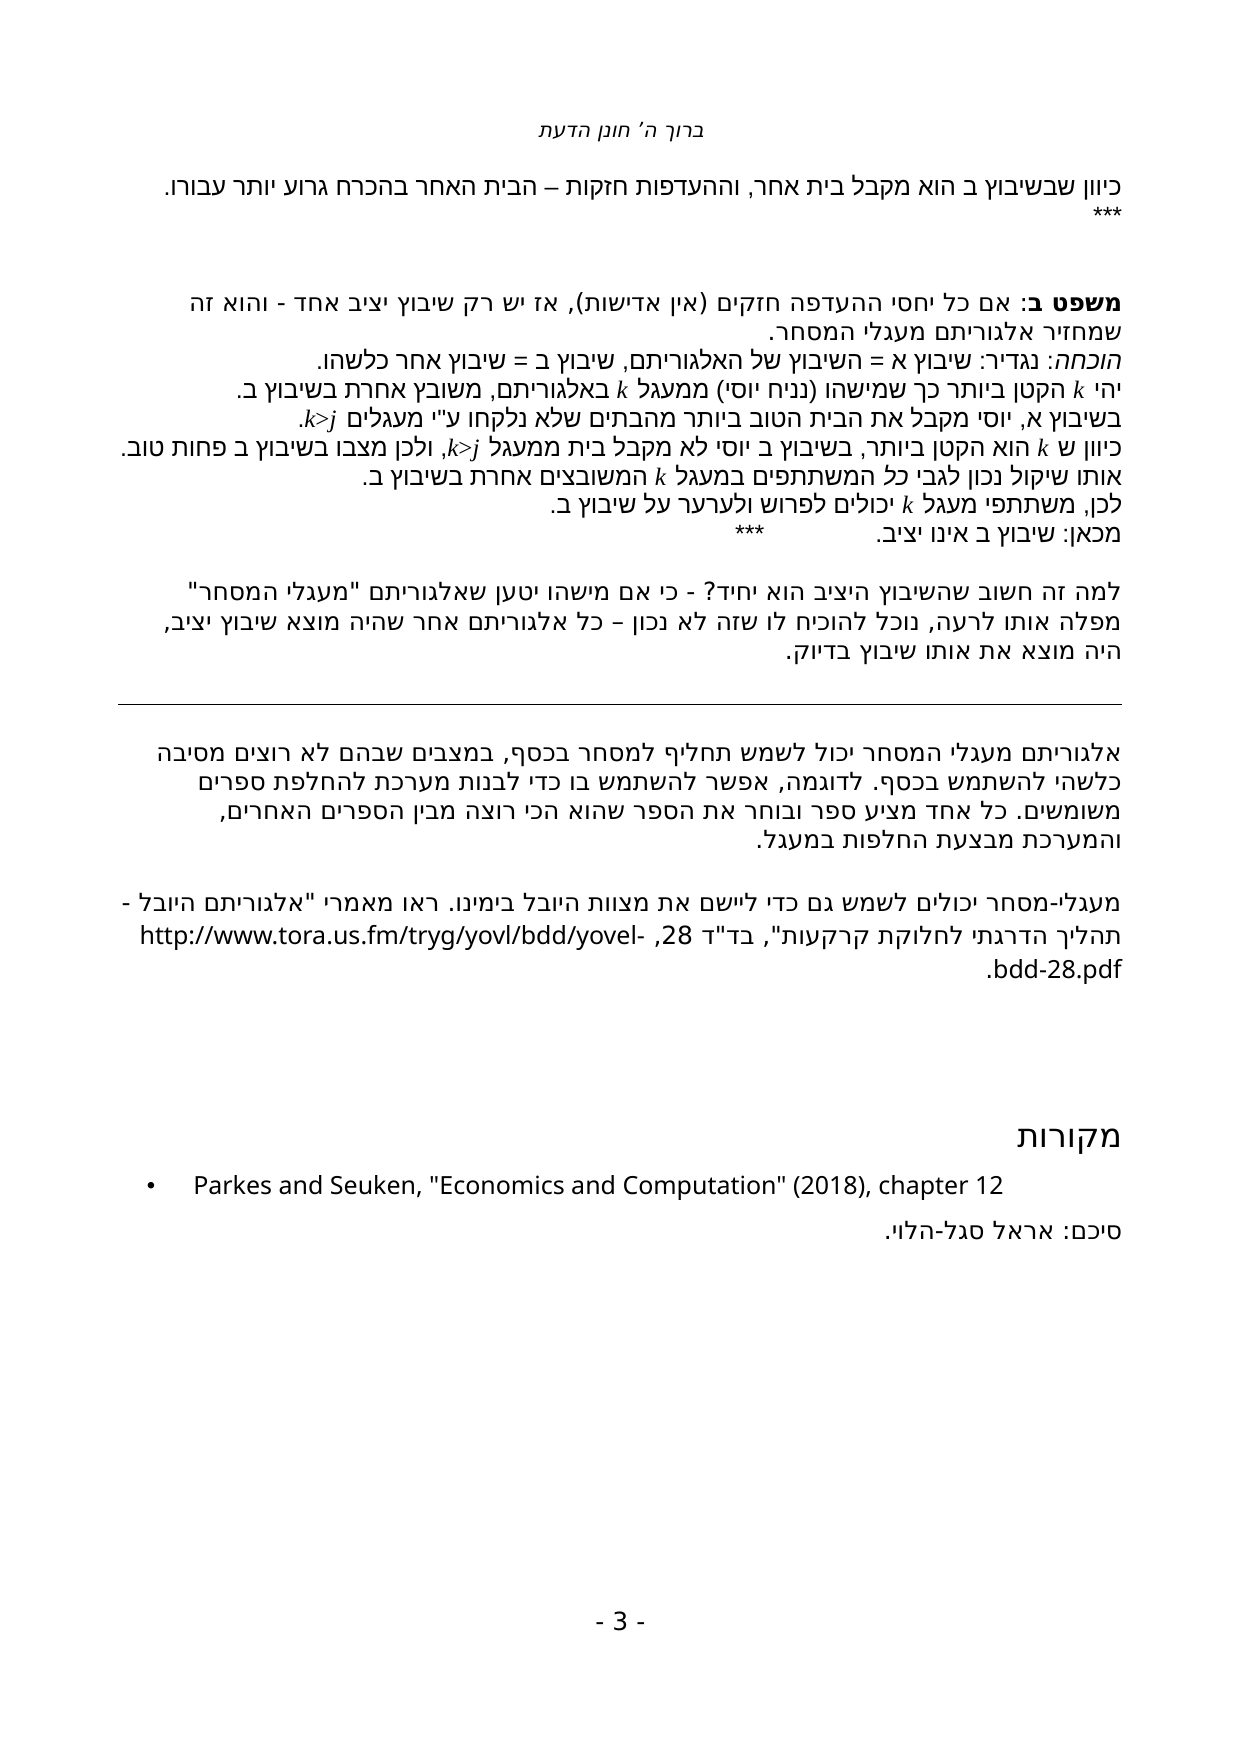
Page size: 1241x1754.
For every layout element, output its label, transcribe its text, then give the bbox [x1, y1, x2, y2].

text לכן, משתתפי מעגל k יכולים לפרוש ולערער על שיבוץ ב. [118, 491, 1122, 519]
text מעגלי-מסחר יכולים לשמש גם כדי ליישם את מצוות היובל בימינו. ראו מאמרי "אלגוריתם היובל - תהליך הדרגתי לחלוקת קרקעות", בד"ד 28, http://www.tora.us.fm/tryg/yovl/bdd/yovel-bdd-28.pdf. [118, 888, 1122, 986]
text יהי k הקטן ביותר כך שמישהו (נניח יוסי) ממעגל k באלגוריתם, משובץ אחרת בשיבוץ ב. [118, 375, 1122, 404]
subtitle מקורות [118, 1116, 1122, 1155]
list Parkes and Seuken, "Economics and Computation" (2018), chapter 12 [156, 1168, 1122, 1202]
text משפט ב: אם כל יחסי ההעדפה חזקים (אין אדישות), אז יש רק שיבוץ יציב אחד - והוא זה שמחזיר אלגוריתם מעגלי המסחר. הוכחה: נגדיר: שיבוץ א = השיבוץ של האלגוריתם, שיבוץ ב = שיבוץ אחר כלשהו. [118, 259, 1122, 375]
text סיכם: אראל סגל-הלוי. [118, 1216, 1122, 1246]
text אלגוריתם מעגלי המסחר יכול לשמש תחליף למסחר בכסף, במצבים שבהם לא רוצים מסיבה כלשהי להשתמש בכסף. לדוגמה, אפשר להשתמש בו כדי לבנות מערכת להחלפת ספרים משומשים. כל אחד מציע ספר ובוחר את הספר שהוא הכי רוצה מבין הספרים האחרים, והמערכת מבצעת החלפות במעגל. [118, 738, 1122, 854]
text אותו שיקול נכון לגבי כל המשתתפים במעגל k המשובצים אחרת בשיבוץ ב. [118, 462, 1122, 491]
text בשיבוץ א, יוסי מקבל את הבית הטוב ביותר מהבתים שלא נלקחו ע"י מעגלים k>j. [118, 404, 1122, 433]
text כיוון שבשיבוץ ב הוא מקבל בית אחר, וההעדפות חזקות – הבית האחר בהכרח גרוע יותר עבורו. *** [118, 172, 1122, 229]
text כיוון ש k הוא הקטן ביותר, בשיבוץ ב יוסי לא מקבל בית ממעגל k>j, ולכן מצבו בשיבוץ ב פחות טוב. [118, 433, 1122, 462]
text מכאן: שיבוץ ב אינו יציב. *** [118, 519, 1122, 548]
text למה זה חשוב שהשיבוץ היציב הוא יחיד? - כי אם מישהו יטען שאלגוריתם "מעגלי המסחר" מפלה אותו לרעה, נוכל להוכיח לו שזה לא נכון – כל אלגוריתם אחר שהיה מוצא שיבוץ יציב, היה מוצא את אותו שיבוץ בדיוק. [118, 578, 1122, 665]
